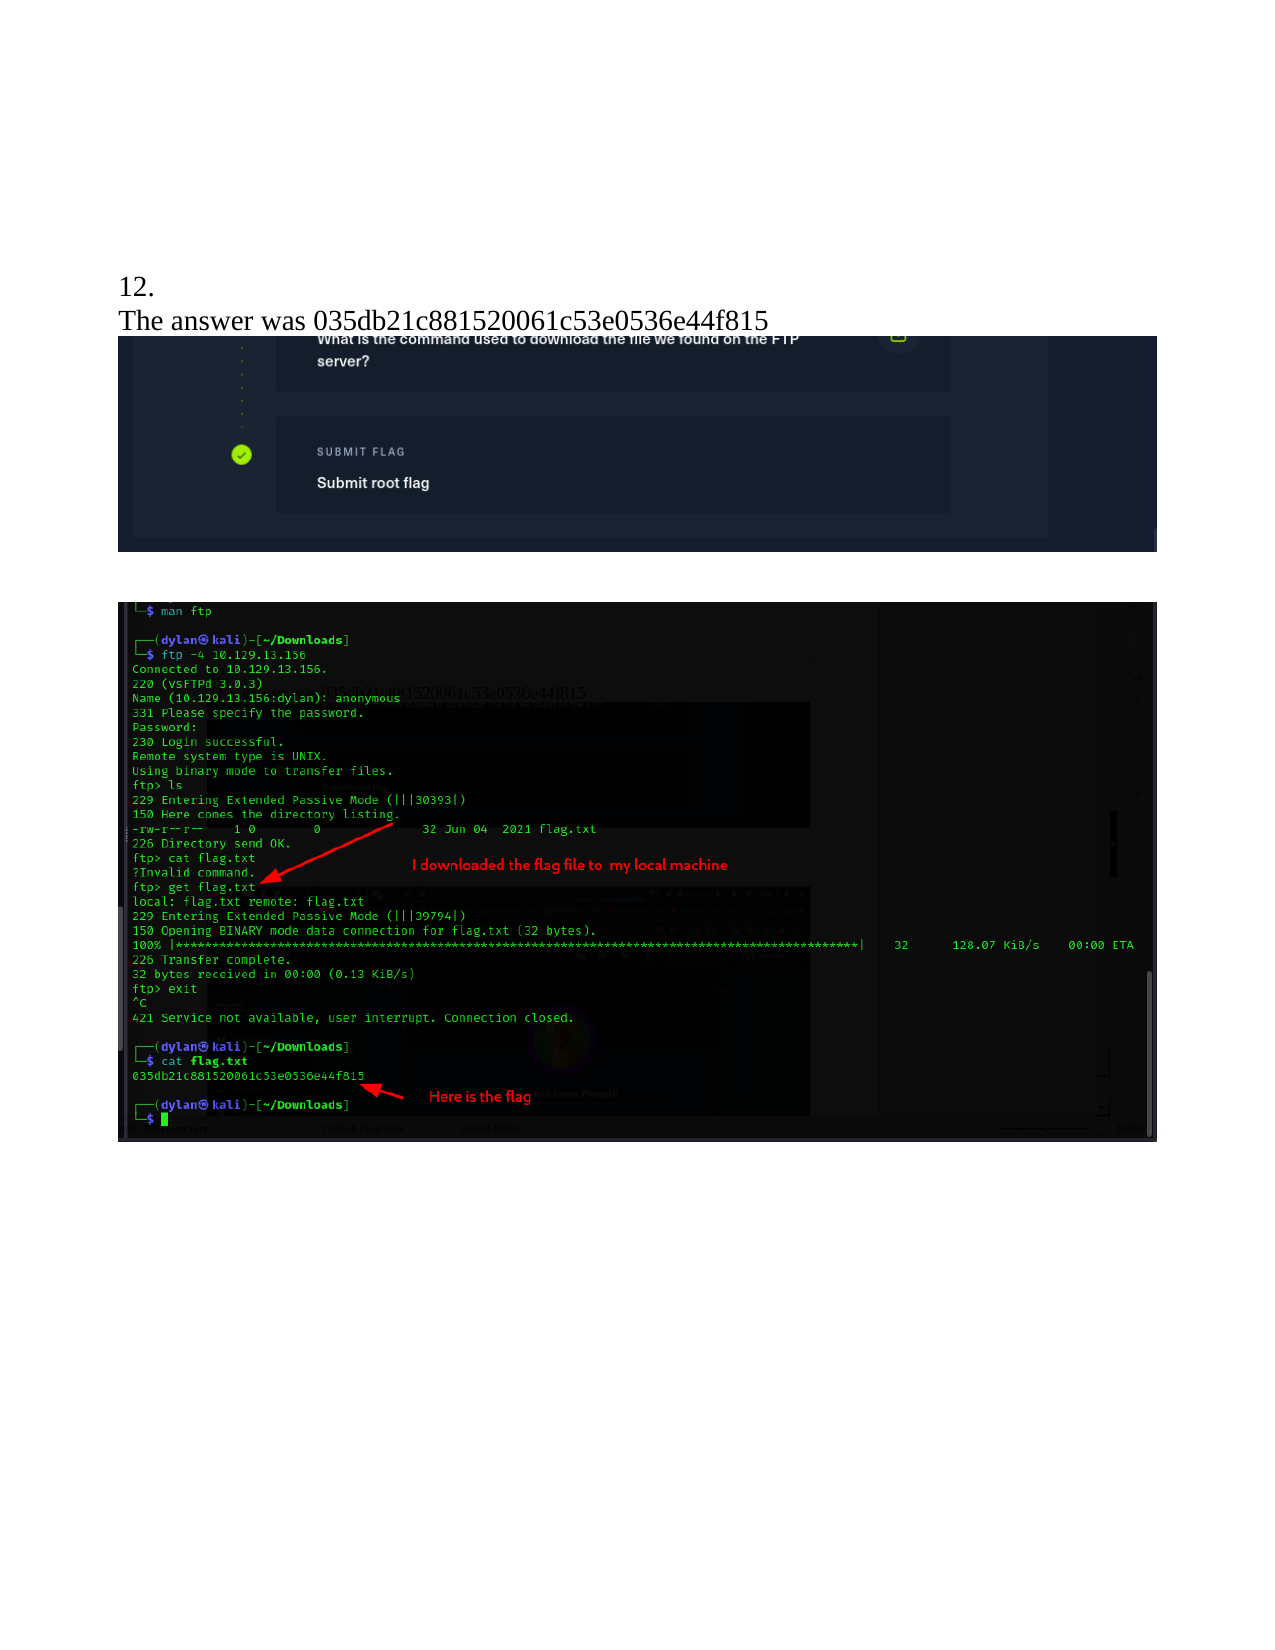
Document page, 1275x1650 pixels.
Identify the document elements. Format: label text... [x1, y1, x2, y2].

text The answer was 035db21c881520061c53e0536e44f815 [118, 303, 1157, 336]
picture [118, 602, 1157, 1142]
text 12. [118, 269, 1157, 303]
picture [118, 336, 1157, 552]
